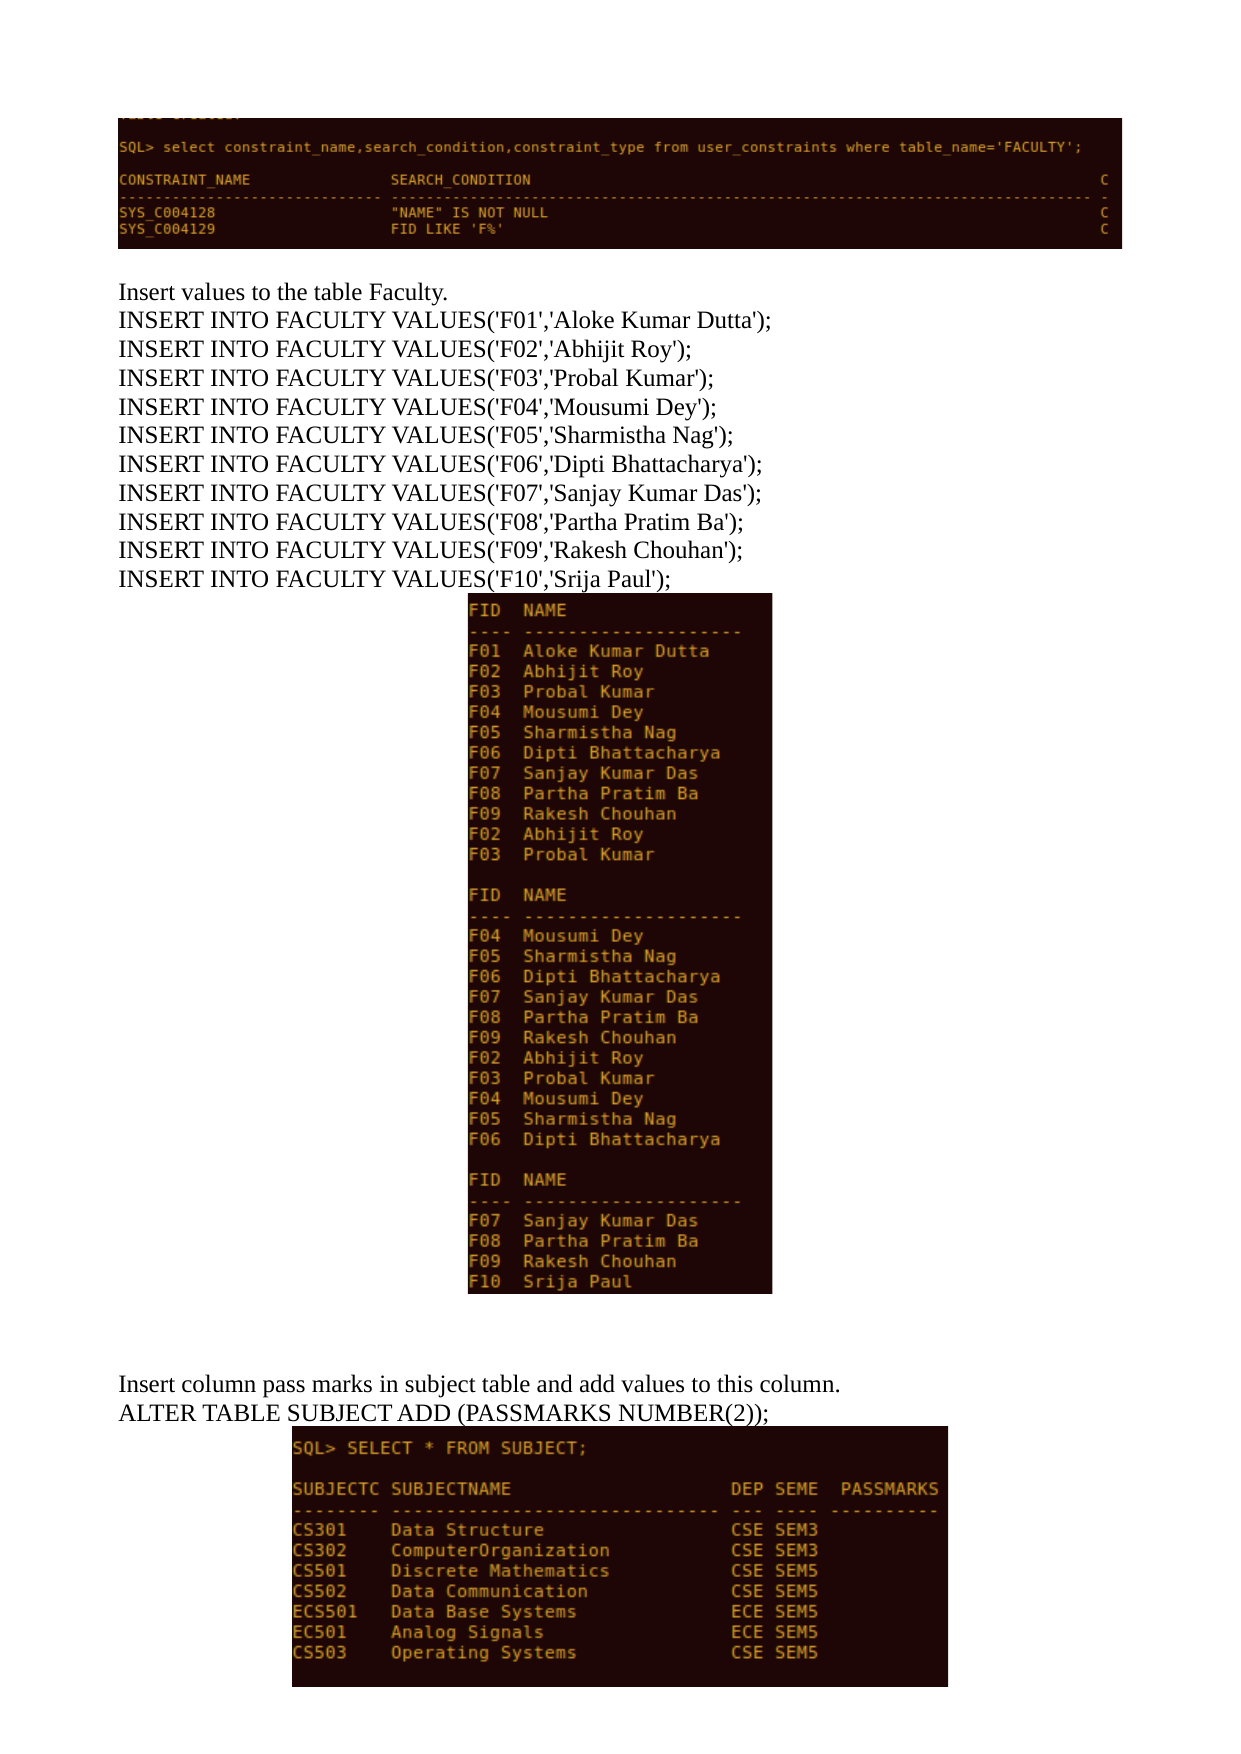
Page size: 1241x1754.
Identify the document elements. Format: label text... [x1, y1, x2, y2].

picture [292, 1426, 949, 1687]
picture [467, 593, 773, 1294]
text INSERT INTO FACULTY VALUES('F09','Rakesh Chouhan'); [118, 536, 1122, 564]
text INSERT INTO FACULTY VALUES('F07','Sanjay Kumar Das'); [118, 478, 1122, 507]
text INSERT INTO FACULTY VALUES('F01','Aloke Kumar Dutta'); [118, 306, 1122, 334]
text Insert values to the table Faculty. [118, 277, 1122, 306]
text Insert column pass marks in subject table and add values to this column. [118, 1369, 1122, 1398]
text INSERT INTO FACULTY VALUES('F05','Sharmistha Nag'); [118, 421, 1122, 449]
text INSERT INTO FACULTY VALUES('F04','Mousumi Dey'); [118, 392, 1122, 421]
picture [118, 118, 1123, 249]
text INSERT INTO FACULTY VALUES('F02','Abhijit Roy'); [118, 334, 1122, 363]
text INSERT INTO FACULTY VALUES('F06','Dipti Bhattacharya'); [118, 449, 1122, 478]
text INSERT INTO FACULTY VALUES('F10','Srija Paul'); [118, 564, 1122, 593]
text INSERT INTO FACULTY VALUES('F08','Partha Pratim Ba'); [118, 507, 1122, 536]
text ALTER TABLE SUBJECT ADD (PASSMARKS NUMBER(2)); [118, 1398, 1122, 1427]
text INSERT INTO FACULTY VALUES('F03','Probal Kumar'); [118, 363, 1122, 392]
